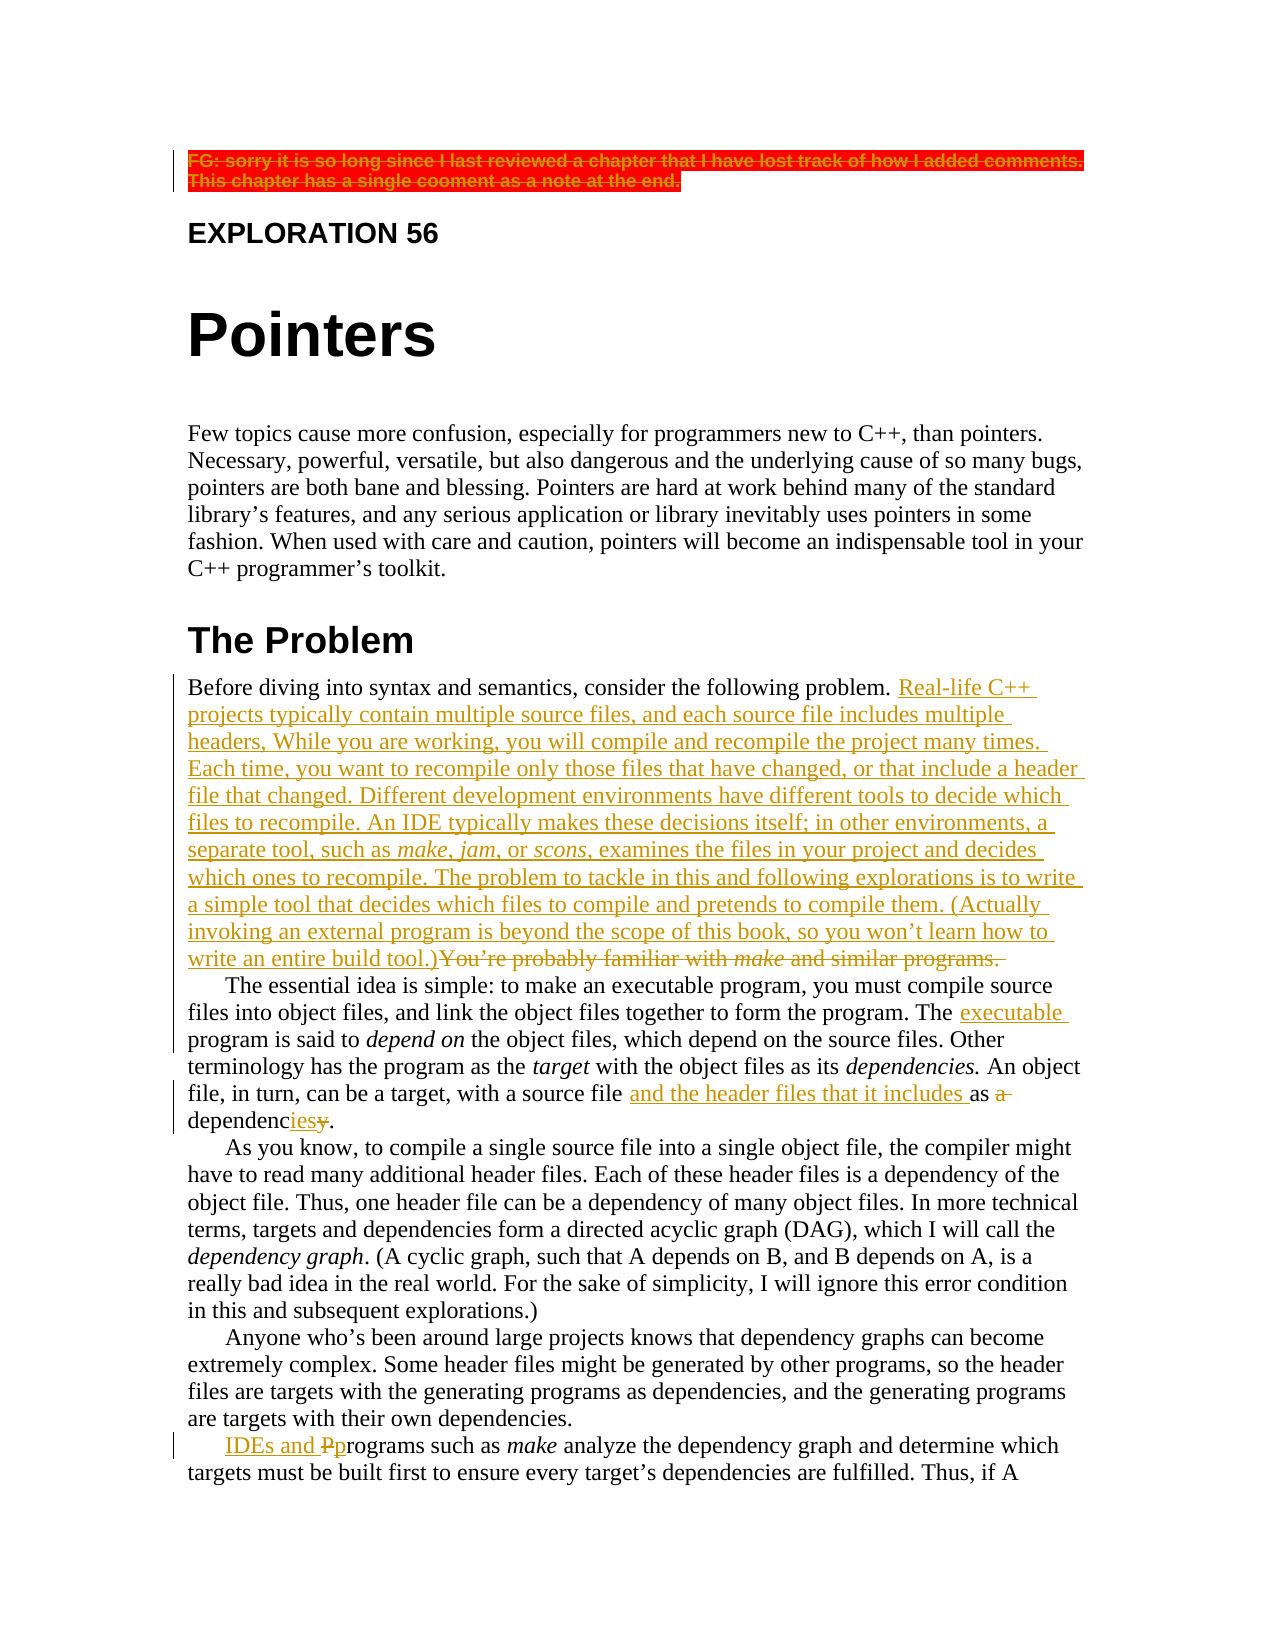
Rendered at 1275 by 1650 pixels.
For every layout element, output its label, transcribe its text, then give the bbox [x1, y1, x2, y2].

text As you know, to compile a single source file into a single object file, the compiler might have to read many additional header files. Each of these header files is a dependency of the object file. Thus, one header file can be a dependency of many object files. In more technical terms, targets and dependencies form a directed acyclic graph (DAG), which I will call the dependency graph. (A cyclic graph, such that A depends on B, and B depends on A, is a really bad idea in the real world. For the sake of simplicity, I will ignore this error condition in this and subsequent explorations.) [187, 1134, 1087, 1324]
text Before diving into syntax and semantics, consider the following problem. Real-life C++ projects typically contain multiple source files, and each source file includes multiple headers, While you are working, you will compile and recompile the project many times. Each time, you want to recompile only those files that have changed, or that include a header file that changed. Different development environments have different tools to decide which files to recompile. An IDE typically makes these decisions itself; in other environments, a separate tool, such as make, jam, or scons, examines the files in your project and decides which ones to recompile. The problem to tackle in this and following explorations is to write a simple tool that decides which files to compile and pretends to compile them. (Actually invoking an external program is beyond the scope of this book, so you won’t learn how to write an entire build tool.) [187, 674, 1087, 972]
text Few topics cause more confusion, especially for programmers new to C++, than pointers. Necessary, powerful, versatile, but also dangerous and the underlying cause of so many bugs, pointers are both bane and blessing. Pointers are hard at work behind many of the standard library’s features, and any serious application or library inevitably uses pointers in some fashion. When used with care and caution, pointers will become an indispensable tool in your C++ programmer’s toolkit. [187, 419, 1087, 582]
text IDEs and programs such as make analyze the dependency graph and determine which targets must be built first to ensure every target’s dependencies are fulfilled. Thus, if A [187, 1432, 1087, 1486]
subtitle The Problem [187, 619, 1087, 661]
title Pointers [187, 299, 1087, 369]
text Exploration 56 [187, 217, 1087, 249]
text The essential idea is simple: to make an executable program, you must compile source files into object files, and link the object files together to form the program. The executable program is said to depend on the object files, which depend on the source files. Other terminology has the program as the target with the object files as its dependencies. An object file, in turn, can be a target, with a source file and the header files that it includes as dependencies. [187, 972, 1087, 1134]
text Anyone who’s been around large projects knows that dependency graphs can become extremely complex. Some header files might be generated by other programs, so the header files are targets with the generating programs as dependencies, and the generating programs are targets with their own dependencies. [187, 1324, 1087, 1432]
